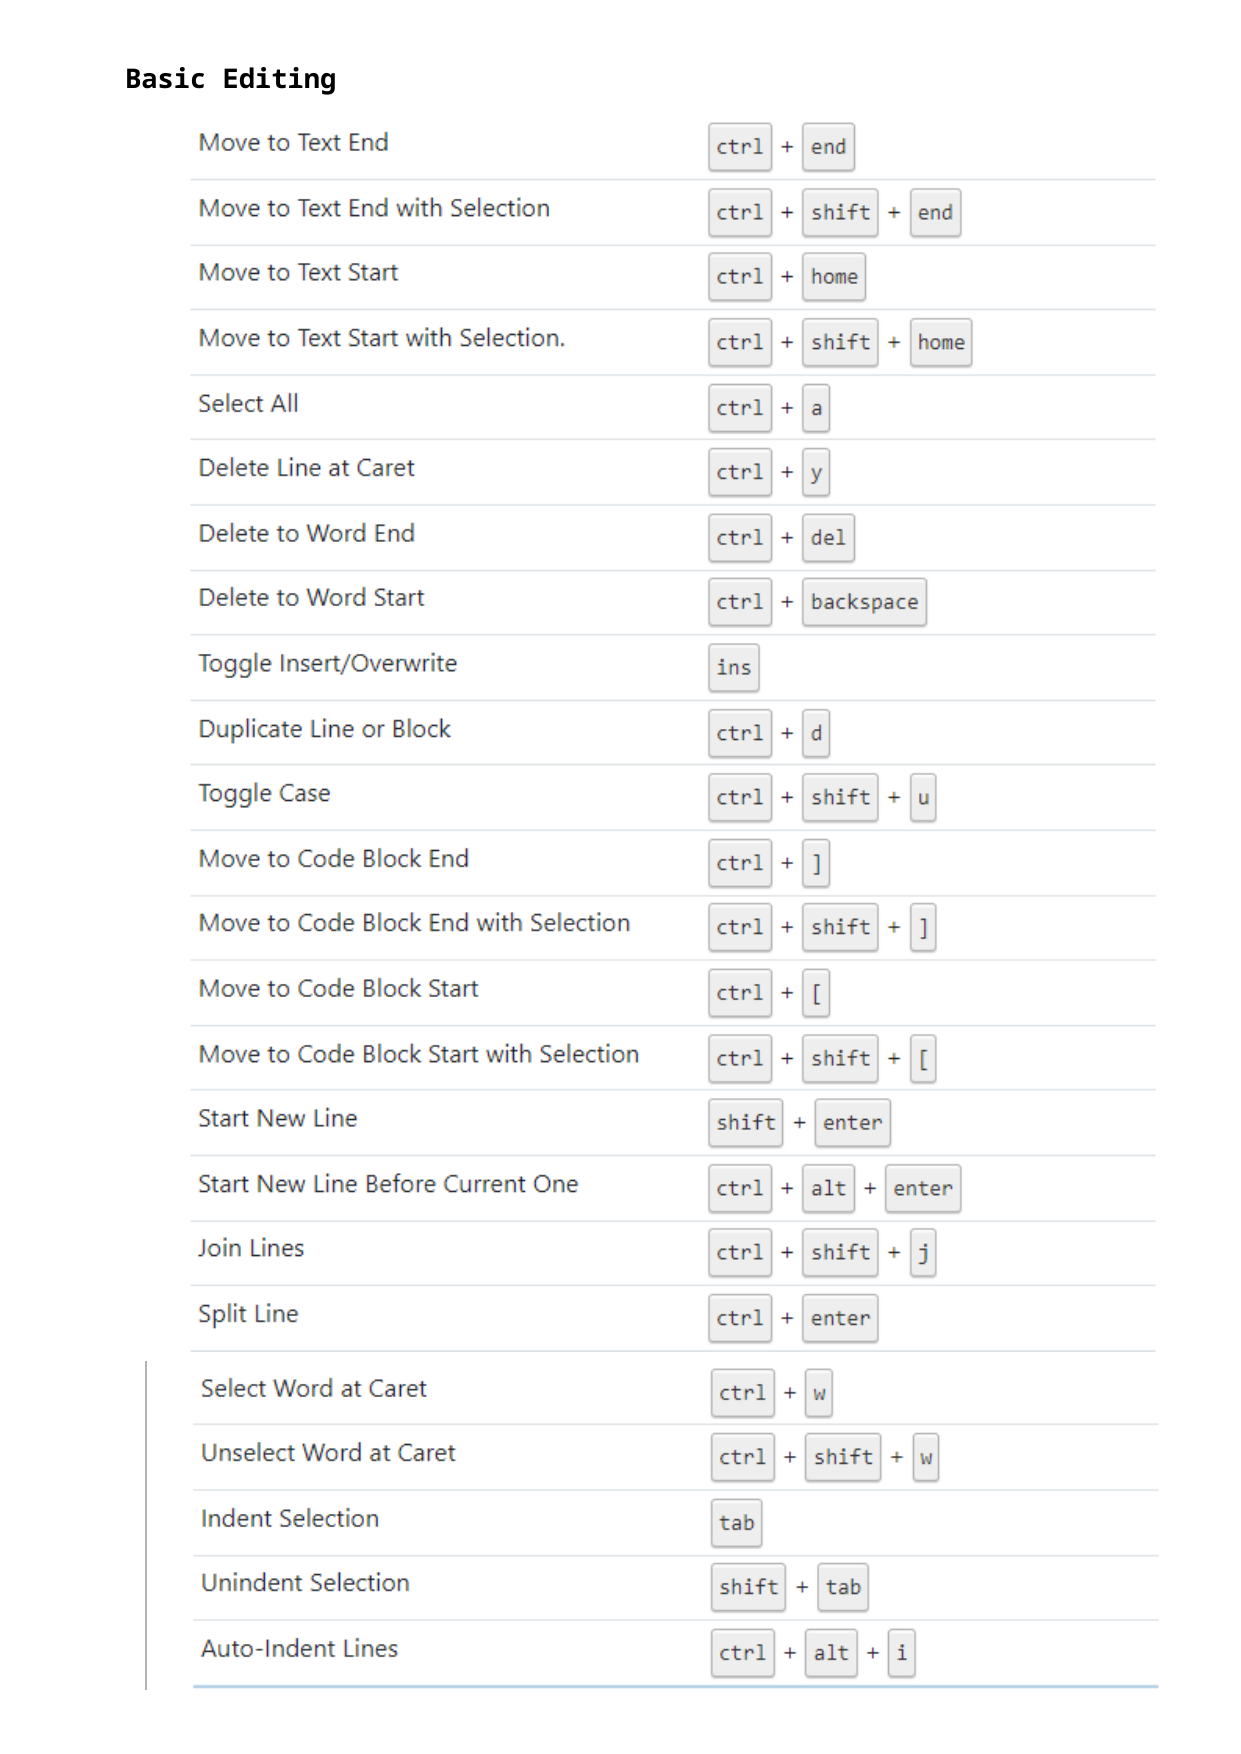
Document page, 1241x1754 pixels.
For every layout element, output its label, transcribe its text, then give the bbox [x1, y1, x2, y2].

text Basic Editing [125, 59, 1182, 96]
picture [145, 1361, 1168, 1690]
picture [147, 116, 1159, 1352]
